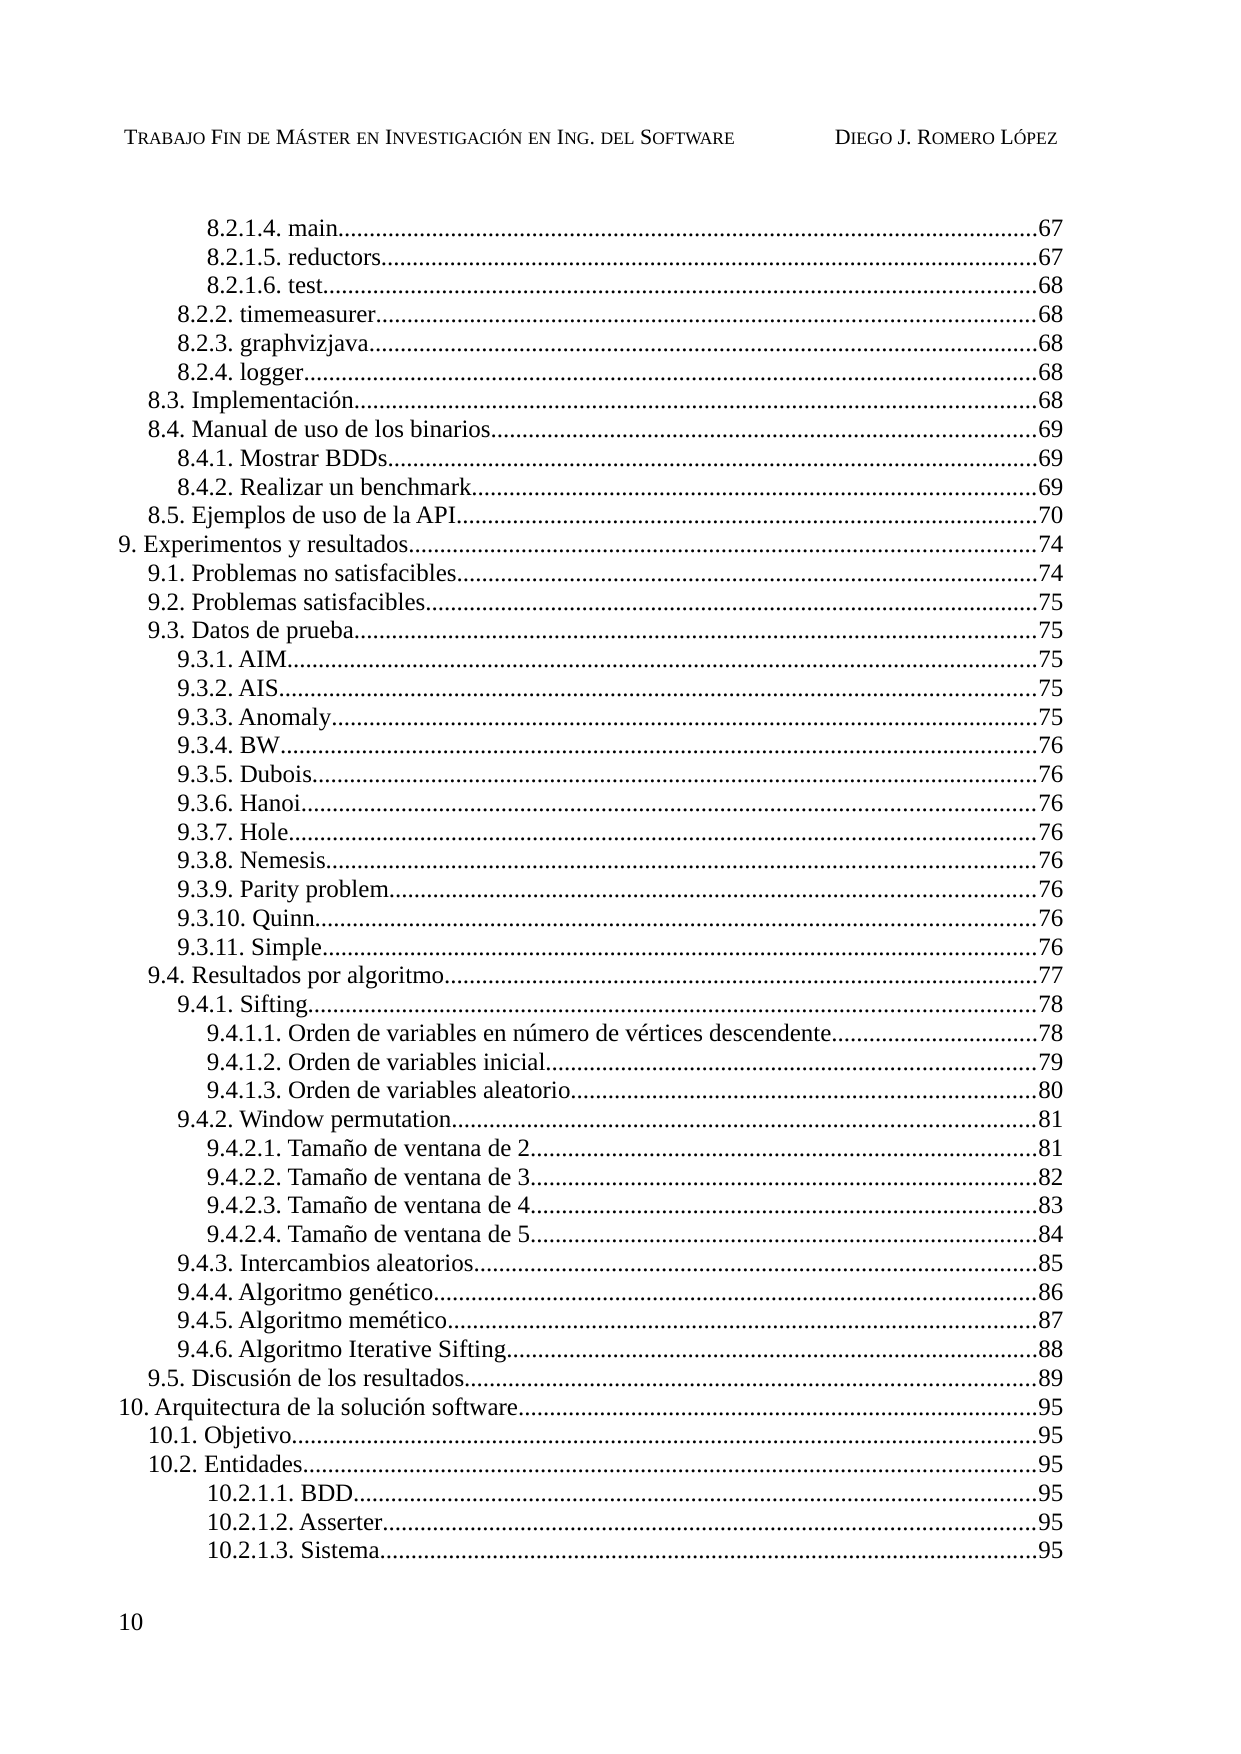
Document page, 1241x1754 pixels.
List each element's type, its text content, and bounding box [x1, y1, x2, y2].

text 8.5. Ejemplos de uso de la API 70 [148, 501, 1063, 529]
text 9.4.3. Intercambios aleatorios 85 [177, 1248, 1063, 1277]
text 10.2.1.1. BDD 95 [207, 1478, 1063, 1507]
text 8.4. Manual de uso de los binarios 69 [148, 414, 1063, 443]
text 9.4.1.2. Orden de variables inicial 79 [207, 1047, 1063, 1076]
text 9.3.1. AIM 75 [177, 644, 1063, 673]
text 8.2.4. logger 68 [177, 357, 1063, 386]
text 9.4.2.3. Tamaño de ventana de 4 83 [207, 1191, 1063, 1219]
text 9.3. Datos de prueba 75 [148, 616, 1063, 644]
text 8.4.2. Realizar un benchmark 69 [177, 472, 1063, 501]
text 9.3.4. BW 76 [177, 731, 1063, 759]
text 10. Arquitectura de la solución software 95 [118, 1392, 1063, 1421]
text 8.2.2. timemeasurer 68 [177, 299, 1063, 328]
text 9.4.1. Sifting 78 [177, 989, 1063, 1018]
text 9.3.5. Dubois 76 [177, 759, 1063, 788]
text 9.3.3. Anomaly 75 [177, 702, 1063, 731]
text 8.4.1. Mostrar BDDs 69 [177, 443, 1063, 472]
text 9.1. Problemas no satisfacibles 74 [148, 558, 1063, 587]
text 9.3.6. Hanoi 76 [177, 788, 1063, 817]
text 9.4.1.1. Orden de variables en número de vértices descendente 78 [207, 1018, 1063, 1047]
text 10.2. Entidades 95 [148, 1449, 1063, 1478]
text 9.4.4. Algoritmo genético 86 [177, 1277, 1063, 1306]
text 9.4.6. Algoritmo Iterative Sifting 88 [177, 1334, 1063, 1363]
text 9.3.9. Parity problem 76 [177, 874, 1063, 903]
text 10.2.1.2. Asserter 95 [207, 1507, 1063, 1536]
text 9.3.7. Hole 76 [177, 817, 1063, 846]
text 8.3. Implementación 68 [148, 386, 1063, 414]
text 9.5. Discusión de los resultados 89 [148, 1363, 1063, 1392]
text 9.4.2.2. Tamaño de ventana de 3 82 [207, 1162, 1063, 1191]
text 9.3.2. AIS 75 [177, 673, 1063, 702]
text 10.1. Objetivo 95 [148, 1421, 1063, 1449]
text 9.4.5. Algoritmo memético 87 [177, 1306, 1063, 1334]
text 8.2.1.5. reductors 67 [207, 242, 1063, 271]
text 8.2.1.6. test 68 [207, 271, 1063, 299]
text 9.4.1.3. Orden de variables aleatorio 80 [207, 1076, 1063, 1104]
text 9. Experimentos y resultados 74 [118, 529, 1063, 558]
text 9.4.2. Window permutation 81 [177, 1104, 1063, 1133]
text 9.4.2.1. Tamaño de ventana de 2 81 [207, 1133, 1063, 1162]
text 9.4. Resultados por algoritmo 77 [148, 961, 1063, 989]
text 9.3.8. Nemesis 76 [177, 846, 1063, 874]
text 8.2.3. graphvizjava 68 [177, 328, 1063, 357]
text 9.3.10. Quinn 76 [177, 903, 1063, 932]
text 10.2.1.3. Sistema 95 [207, 1536, 1063, 1564]
text 8.2.1.4. main 67 [207, 213, 1063, 242]
text 9.3.11. Simple 76 [177, 932, 1063, 961]
text 9.4.2.4. Tamaño de ventana de 5 84 [207, 1219, 1063, 1248]
text 9.2. Problemas satisfacibles 75 [148, 587, 1063, 616]
